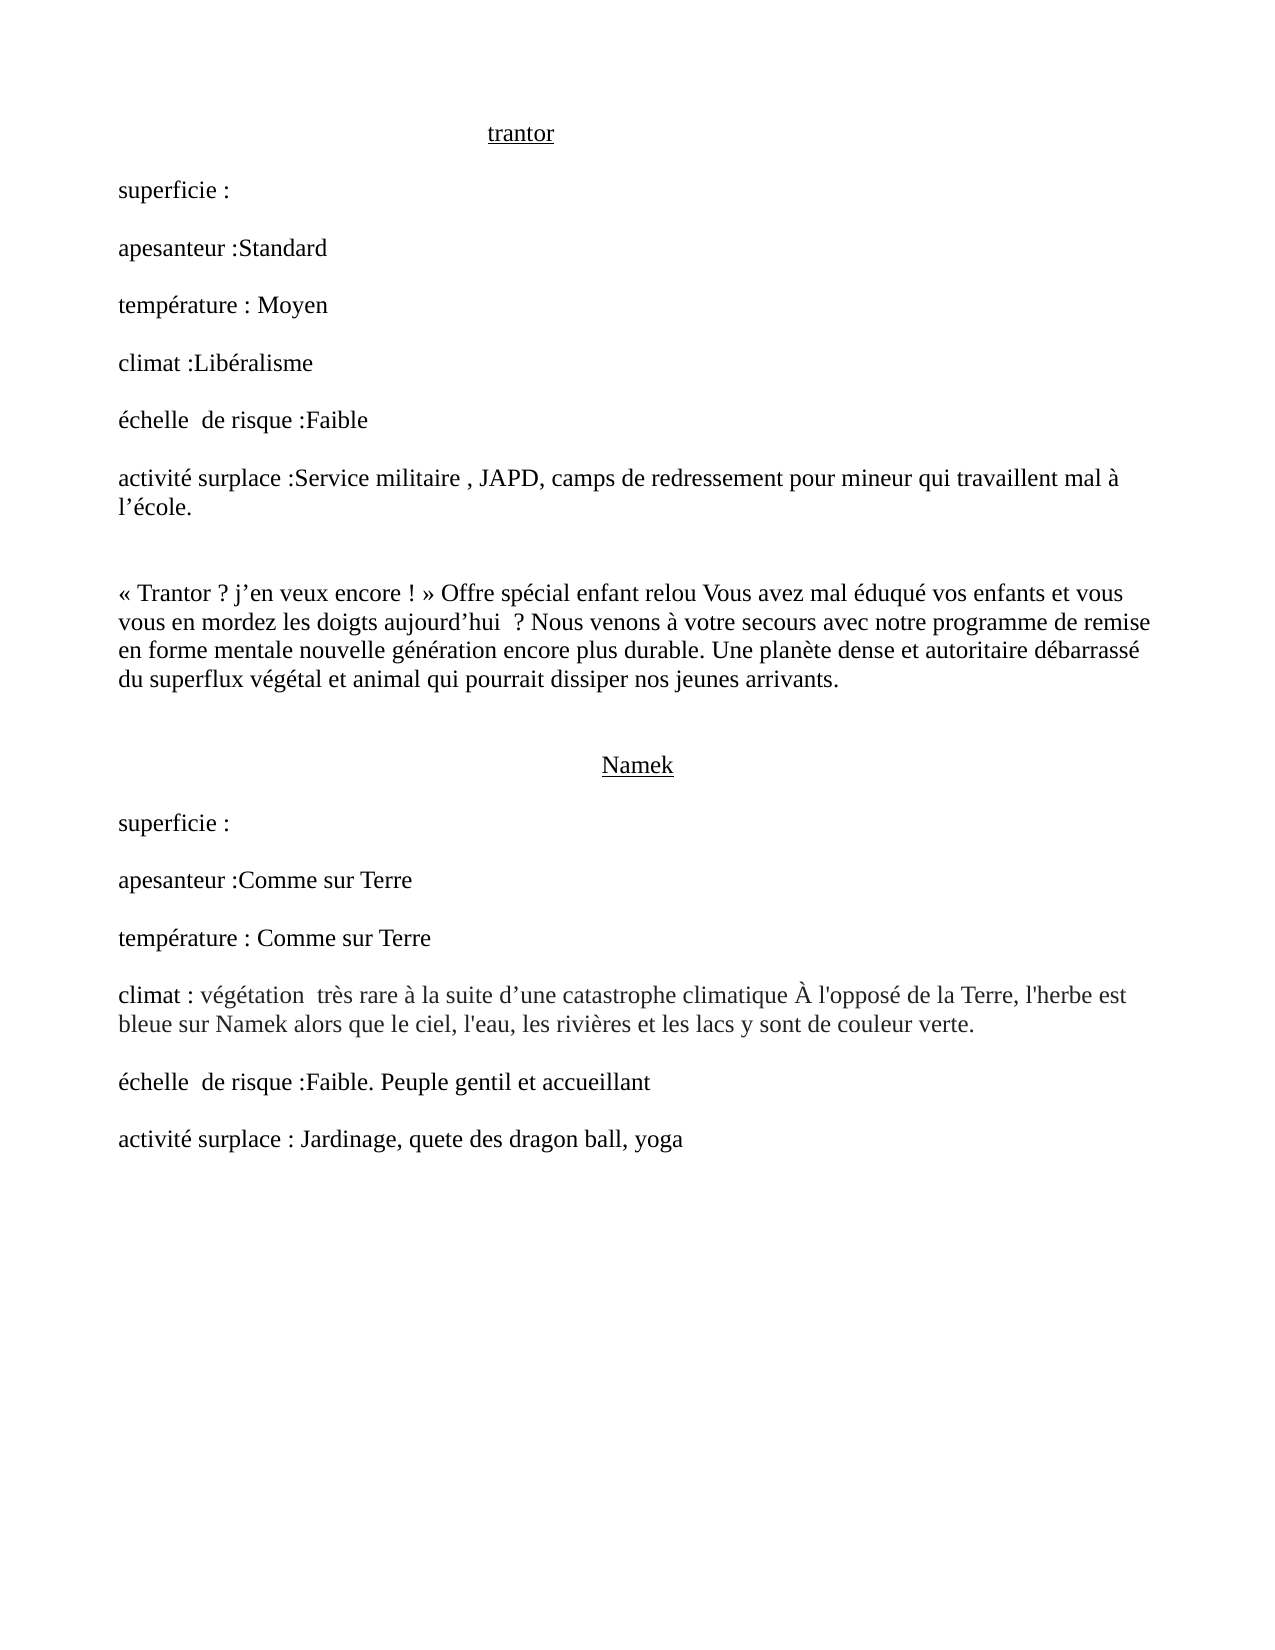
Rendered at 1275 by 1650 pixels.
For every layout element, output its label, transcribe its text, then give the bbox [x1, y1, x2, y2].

text « Trantor ? j’en veux encore ! » Offre spécial enfant relou Vous avez mal éduqué vos enfants et vous vous en mordez les doigts aujourd’hui ? Nous venons à votre secours avec notre programme de remise en forme mentale nouvelle génération encore plus durable. Une planète dense et autoritaire débarrassé du superflux végétal et animal qui pourrait dissiper nos jeunes arrivants. [118, 578, 1157, 693]
text apesanteur :Standard [118, 233, 1157, 262]
text trantor [118, 118, 1157, 147]
text température : Comme sur Terre [118, 923, 1157, 952]
text climat : végétation très rare à la suite d’une catastrophe climatique À l'opposé de la Terre, l'herbe est bleue sur Namek alors que le ciel, l'eau, les rivières et les lacs y sont de couleur verte. [118, 981, 1157, 1038]
text climat :Libéralisme [118, 348, 1157, 377]
text activité surplace : Jardinage, quete des dragon ball, yoga [118, 1124, 1157, 1153]
text échelle de risque :Faible. Peuple gentil et accueillant [118, 1067, 1157, 1096]
text échelle de risque :Faible [118, 406, 1157, 434]
text superficie : [118, 176, 1157, 204]
text température : Moyen [118, 291, 1157, 319]
text superficie : [118, 808, 1157, 837]
text activité surplace :Service militaire , JAPD, camps de redressement pour mineur qui travaillent mal à l’école. [118, 463, 1157, 521]
text apesanteur :Comme sur Terre [118, 866, 1157, 894]
text Namek [118, 751, 1157, 779]
